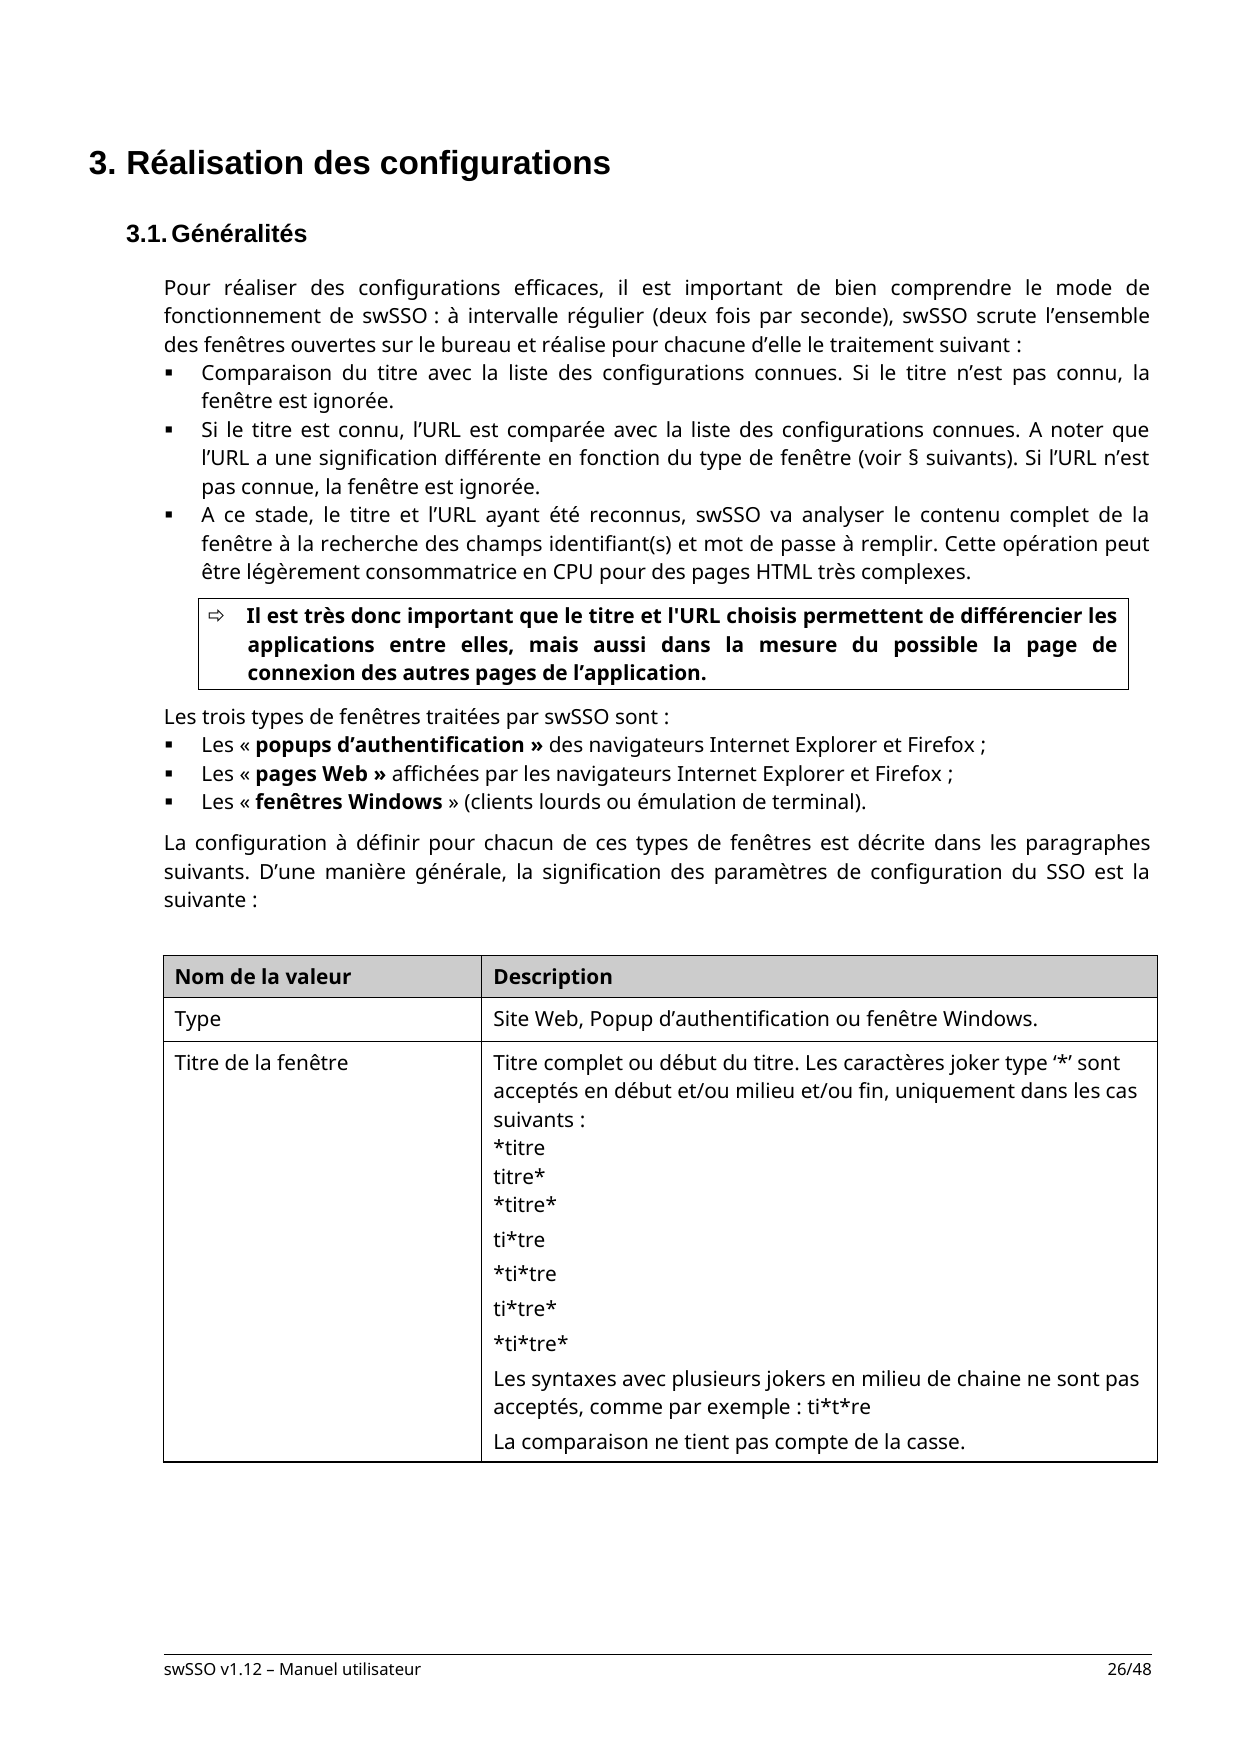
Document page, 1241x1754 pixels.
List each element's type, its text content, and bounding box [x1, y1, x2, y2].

list A ce stade, le titre et l’URL ayant été reconnus, swSSO va analyser le contenu complet de la fenêtre à la recherche des champs identifiant(s) et mot de passe à remplir. Cette opération peut être légèrement consommatrice en CPU pour des pages HTML très complexes. [164, 500, 1152, 586]
table_cell Site Web, Popup d’authentification ou fenêtre Windows. [482, 998, 1157, 1041]
table_cell Titre de la fenêtre [164, 1042, 481, 1461]
list Comparaison du titre avec la liste des configurations connues. Si le titre n’est pas connu, la fenêtre est ignorée. [164, 358, 1152, 415]
text Les trois types de fenêtres traitées par swSSO sont : [164, 702, 1152, 731]
list Les « pages Web » affichées par les navigateurs Internet Explorer et Firefox ; [164, 759, 1152, 787]
table_header Description [482, 956, 1157, 997]
table_cell Type [164, 998, 481, 1041]
subtitle Réalisation des configurations [89, 143, 1152, 182]
table_header Nom de la valeur [164, 956, 481, 997]
text Pour réaliser des configurations efficaces, il est important de bien comprendre le mode de fonctionnement de swSSO : à intervalle régulier (deux fois par seconde), swSSO scrute l’ensemble des fenêtres ouvertes sur le bureau et réalise pour chacune d’elle le traitement suivant : [164, 273, 1152, 358]
text La configuration à définir pour chacun de ces types de fenêtres est décrite dans les paragraphes suivants. D’une manière générale, la signification des paramètres de configuration du SSO est la suivante : [164, 828, 1152, 914]
list Les « fenêtres Windows » (clients lourds ou émulation de terminal). [164, 787, 1152, 816]
list Il est très donc important que le titre et l'URL choisis permettent de différencier les applications entre elles, mais aussi dans la mesure du possible la page de connexion des autres pages de l’application. [199, 599, 1128, 689]
list Les « popups d’authentification » des navigateurs Internet Explorer et Firefox ; [164, 731, 1152, 759]
table_cell Titre complet ou début du titre. Les caractères joker type ‘*’ sont acceptés en début et/ou milieu et/ou fin, uniquement dans les cas suivants : *titre titre* *titre* ti*tre *ti*tre ti*tre* *ti*tre* Les syntaxes avec plusieurs jokers en milieu de chaine ne sont pas acceptés, comme par exemple : ti*t*re La comparaison ne tient pas compte de la casse. [482, 1042, 1157, 1461]
list Si le titre est connu, l’URL est comparée avec la liste des configurations connues. A noter que l’URL a une signification différente en fonction du type de fenêtre (voir § suivants). Si l’URL n’est pas connue, la fenêtre est ignorée. [164, 415, 1152, 500]
subtitle Généralités [126, 219, 1152, 248]
